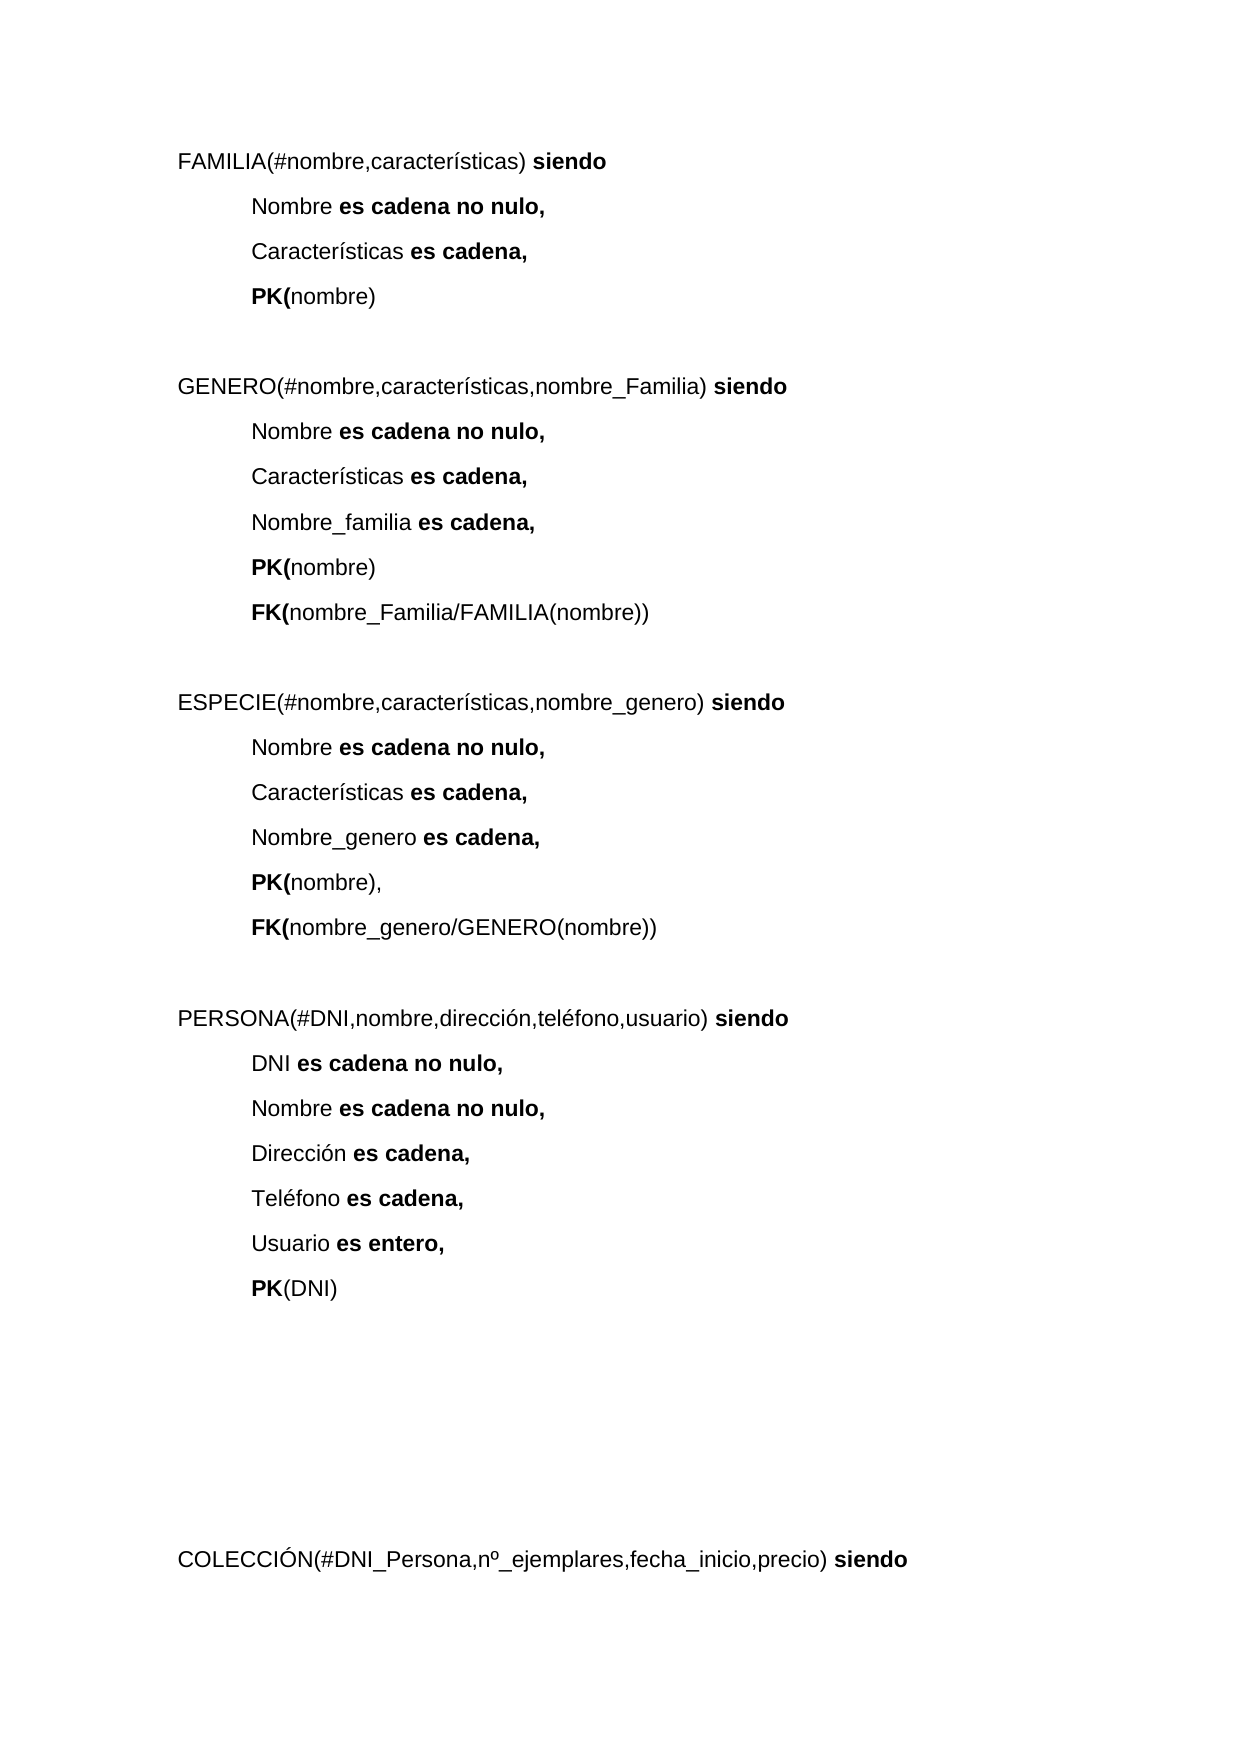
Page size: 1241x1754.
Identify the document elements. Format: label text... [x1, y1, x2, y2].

text FK(nombre_Familia/FAMILIA(nombre)) [177, 599, 1063, 625]
text Usuario es entero, [177, 1230, 1063, 1256]
text Teléfono es cadena, [177, 1185, 1063, 1211]
text COLECCIÓN(#DNI_Persona,nº_ejemplares,fecha_inicio,precio) siendo [177, 1546, 1063, 1572]
text FAMILIA(#nombre,características) siendo [177, 148, 1063, 174]
text ESPECIE(#nombre,características,nombre_genero) siendo [177, 689, 1063, 715]
text PK(DNI) [177, 1275, 1063, 1302]
text GENERO(#nombre,características,nombre_Familia) siendo [177, 373, 1063, 399]
text Nombre_genero es cadena, [177, 824, 1063, 851]
text Características es cadena, [177, 238, 1063, 264]
text PK(nombre) [177, 283, 1063, 309]
text Nombre es cadena no nulo, [177, 1095, 1063, 1121]
text Características es cadena, [177, 463, 1063, 490]
text Características es cadena, [177, 779, 1063, 805]
text Nombre_familia es cadena, [177, 508, 1063, 535]
text Nombre es cadena no nulo, [177, 734, 1063, 760]
text Nombre es cadena no nulo, [177, 418, 1063, 444]
text Nombre es cadena no nulo, [177, 193, 1063, 219]
text PK(nombre), [177, 869, 1063, 896]
text FK(nombre_genero/GENERO(nombre)) [177, 914, 1063, 941]
text Dirección es cadena, [177, 1140, 1063, 1166]
text DNI es cadena no nulo, [177, 1050, 1063, 1076]
text PERSONA(#DNI,nombre,dirección,teléfono,usuario) siendo [177, 1004, 1063, 1031]
text PK(nombre) [177, 553, 1063, 580]
